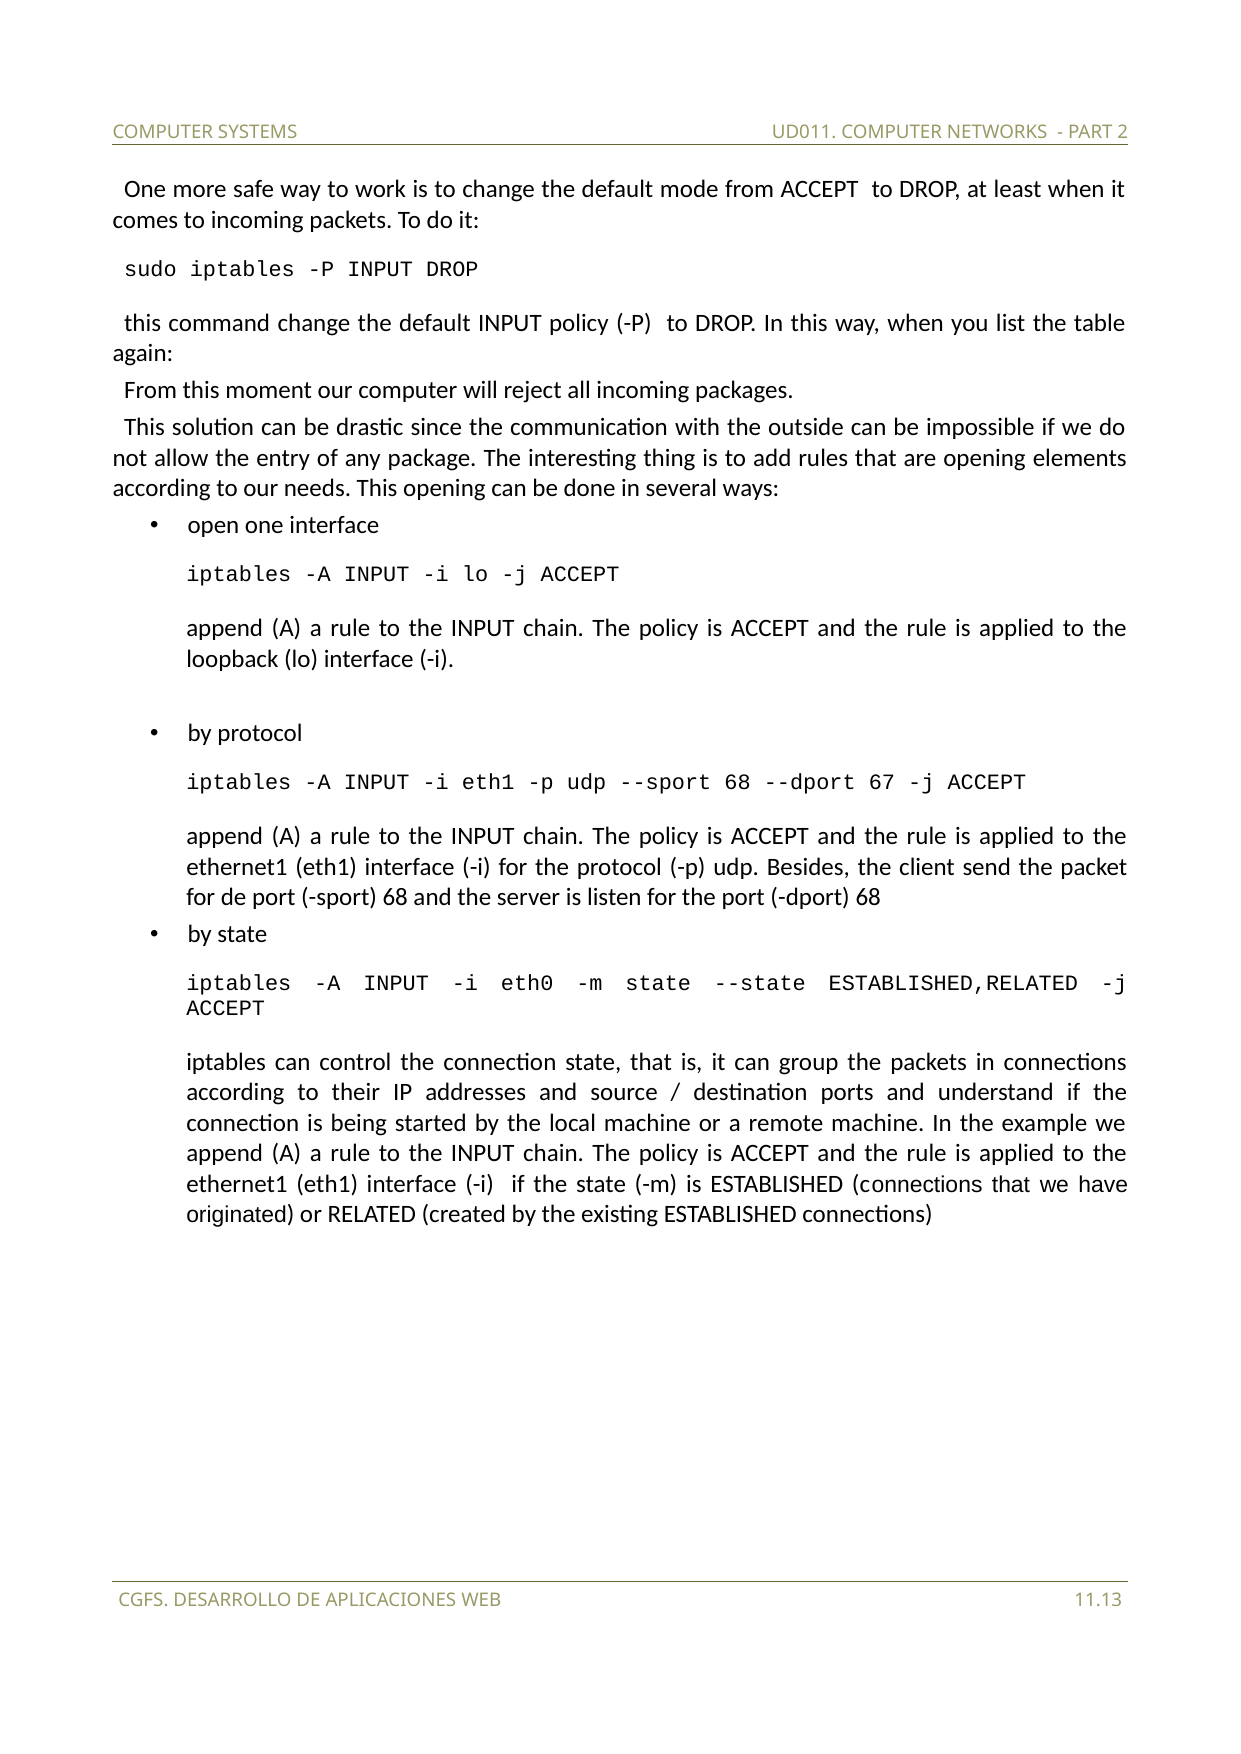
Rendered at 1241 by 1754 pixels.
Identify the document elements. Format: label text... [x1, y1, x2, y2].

list by state [150, 918, 1128, 949]
text From this moment our computer will reject all incoming packages. [112, 374, 1128, 405]
text iptables -A INPUT -i lo -j ACCEPT [186, 563, 1128, 588]
text append (A) a rule to the INPUT chain. The policy is ACCEPT and the rule is applied to the ethernet1 (eth1) interface (-i) for the protocol (-p) udp. Besides, the client send the packet for de port (-sport) 68 and the server is listen for the port (-dport) 68 [186, 820, 1128, 912]
text iptables -A INPUT -i eth0 -m state --state ESTABLISHED,RELATED -j ACCEPT [186, 972, 1128, 1022]
list open one interface [150, 509, 1128, 540]
text sudo iptables -P INPUT DROP [112, 258, 1128, 283]
list by protocol [150, 717, 1128, 747]
text One more safe way to work is to change the default mode from ACCEPT to DROP, at least when it comes to incoming packets. To do it: [112, 173, 1128, 234]
text append (A) a rule to the INPUT chain. The policy is ACCEPT and the rule is applied to the loopback (lo) interface (-i). [186, 612, 1128, 673]
text iptables can control the connection state, that is, it can group the packets in connections according to their IP addresses and source / destination ports and understand if the connection is being started by the local machine or a remote machine. In the example we append (A) a rule to the INPUT chain. The policy is ACCEPT and the rule is applied to the ethernet1 (eth1) interface (-i) if the state (-m) is ESTABLISHED (connections that we have originated) or RELATED (created by the existing ESTABLISHED connections) [186, 1046, 1128, 1229]
text this command change the default INPUT policy (-P) to DROP. In this way, when you list the table again: [112, 307, 1128, 368]
text iptables -A INPUT -i eth1 -p udp --sport 68 --dport 67 -j ACCEPT [186, 771, 1128, 796]
text This solution can be drastic since the communication with the outside can be impossible if we do not allow the entry of any package. The interesting thing is to add rules that are opening elements according to our needs. This opening can be done in several ways: [112, 411, 1128, 503]
